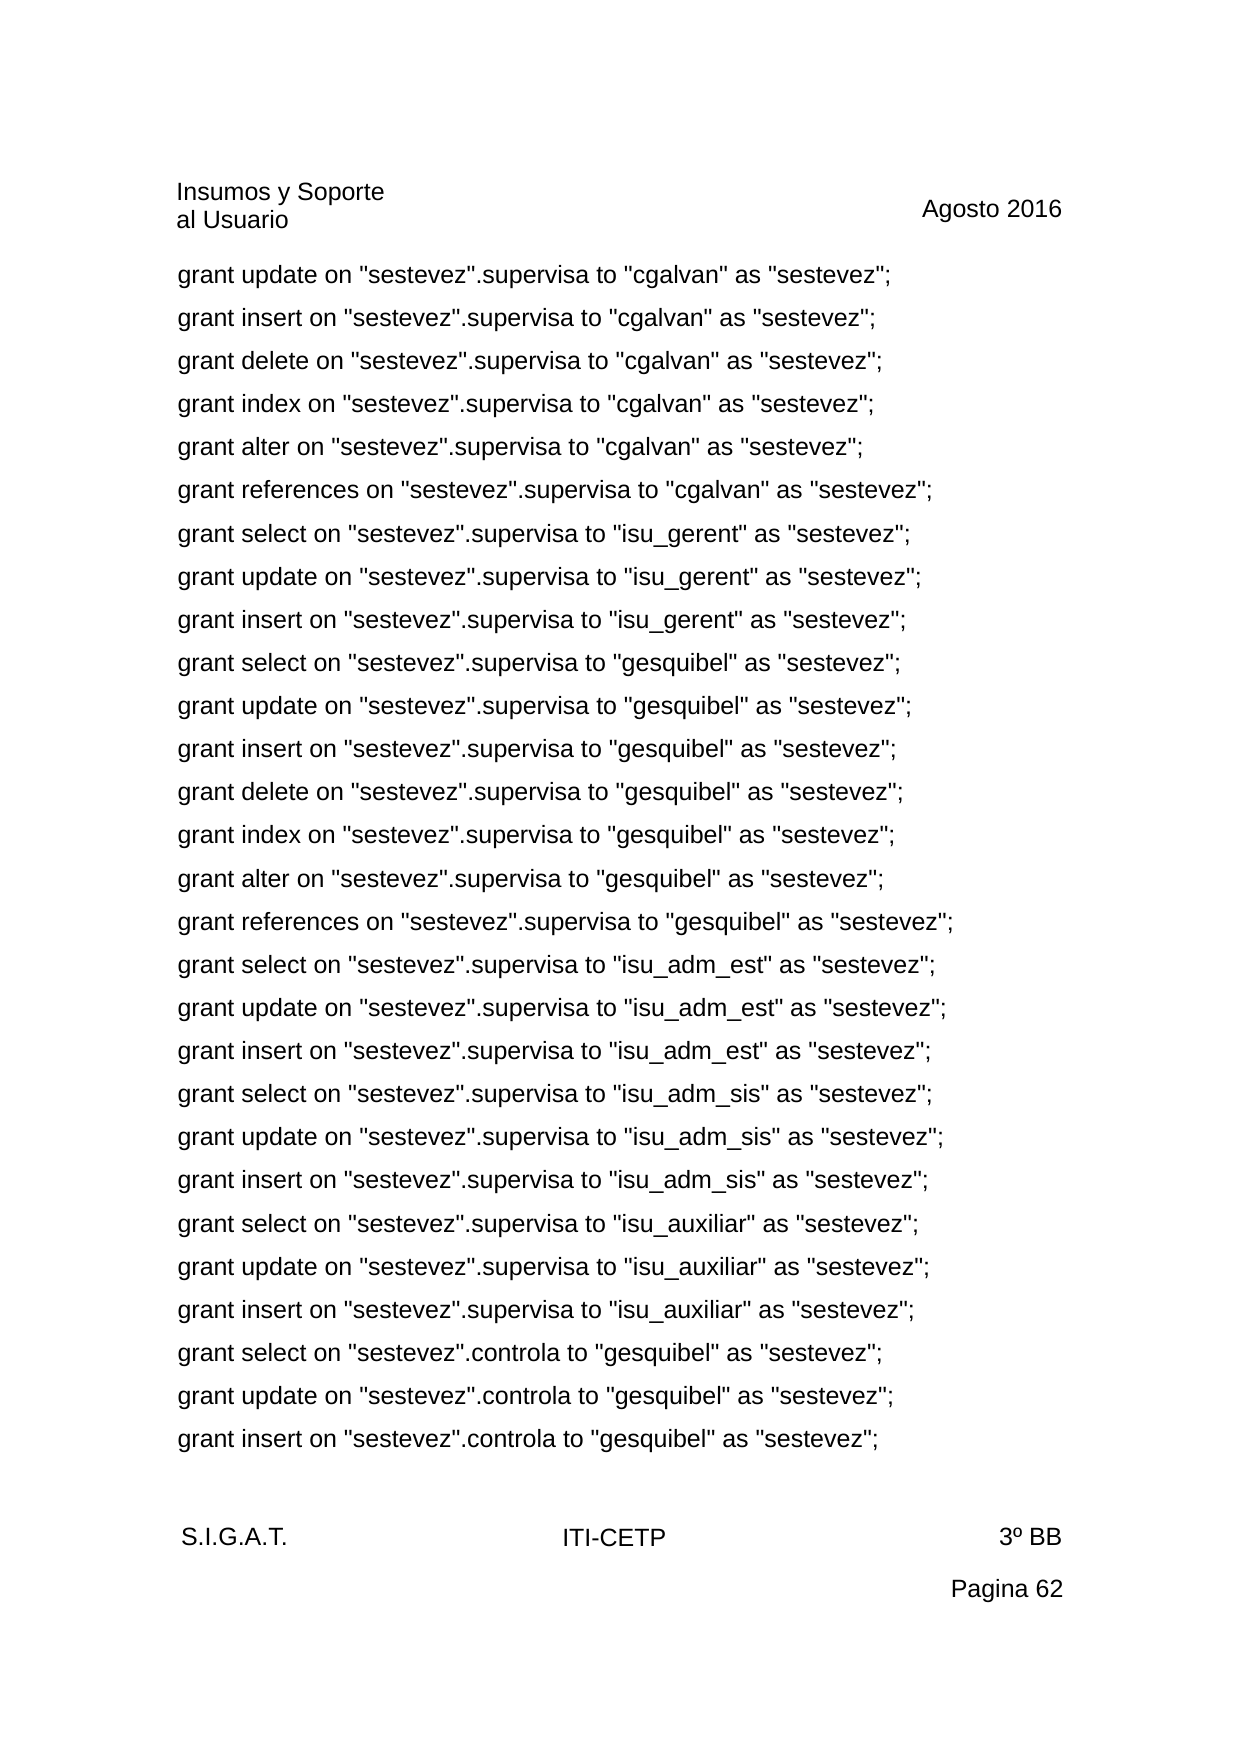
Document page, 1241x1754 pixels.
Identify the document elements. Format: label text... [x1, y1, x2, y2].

text grant update on "sestevez".supervisa to "cgalvan" as "sestevez"; grant insert on "sestevez".supervisa to "cgalvan" as "sestevez"; grant delete on "sestevez".supervisa to "cgalvan" as "sestevez"; grant index on "sestevez".supervisa to "cgalvan" as "sestevez"; grant alter on "sestevez".supervisa to "cgalvan" as "sestevez"; grant references on "sestevez".supervisa to "cgalvan" as "sestevez"; grant select on "sestevez".supervisa to "isu_gerent" as "sestevez"; grant update on "sestevez".supervisa to "isu_gerent" as "sestevez"; grant insert on "sestevez".supervisa to "isu_gerent" as "sestevez"; grant select on "sestevez".supervisa to "gesquibel" as "sestevez"; grant update on "sestevez".supervisa to "gesquibel" as "sestevez"; grant insert on "sestevez".supervisa to "gesquibel" as "sestevez"; grant delete on "sestevez".supervisa to "gesquibel" as "sestevez"; grant index on "sestevez".supervisa to "gesquibel" as "sestevez"; grant alter on "sestevez".supervisa to "gesquibel" as "sestevez"; grant references on "sestevez".supervisa to "gesquibel" as "sestevez"; grant select on "sestevez".supervisa to "isu_adm_est" as "sestevez"; grant update on "sestevez".supervisa to "isu_adm_est" as "sestevez"; grant insert on "sestevez".supervisa to "isu_adm_est" as "sestevez"; grant select on "sestevez".supervisa to "isu_adm_sis" as "sestevez"; grant update on "sestevez".supervisa to "isu_adm_sis" as "sestevez"; grant insert on "sestevez".supervisa to "isu_adm_sis" as "sestevez"; grant select on "sestevez".supervisa to "isu_auxiliar" as "sestevez"; grant update on "sestevez".supervisa to "isu_auxiliar" as "sestevez"; grant insert on "sestevez".supervisa to "isu_auxiliar" as "sestevez"; grant select on "sestevez".controla to "gesquibel" as "sestevez"; grant update on "sestevez".controla to "gesquibel" as "sestevez"; grant insert on "sestevez".controla to "gesquibel" as "sestevez"; [177, 260, 1063, 1453]
